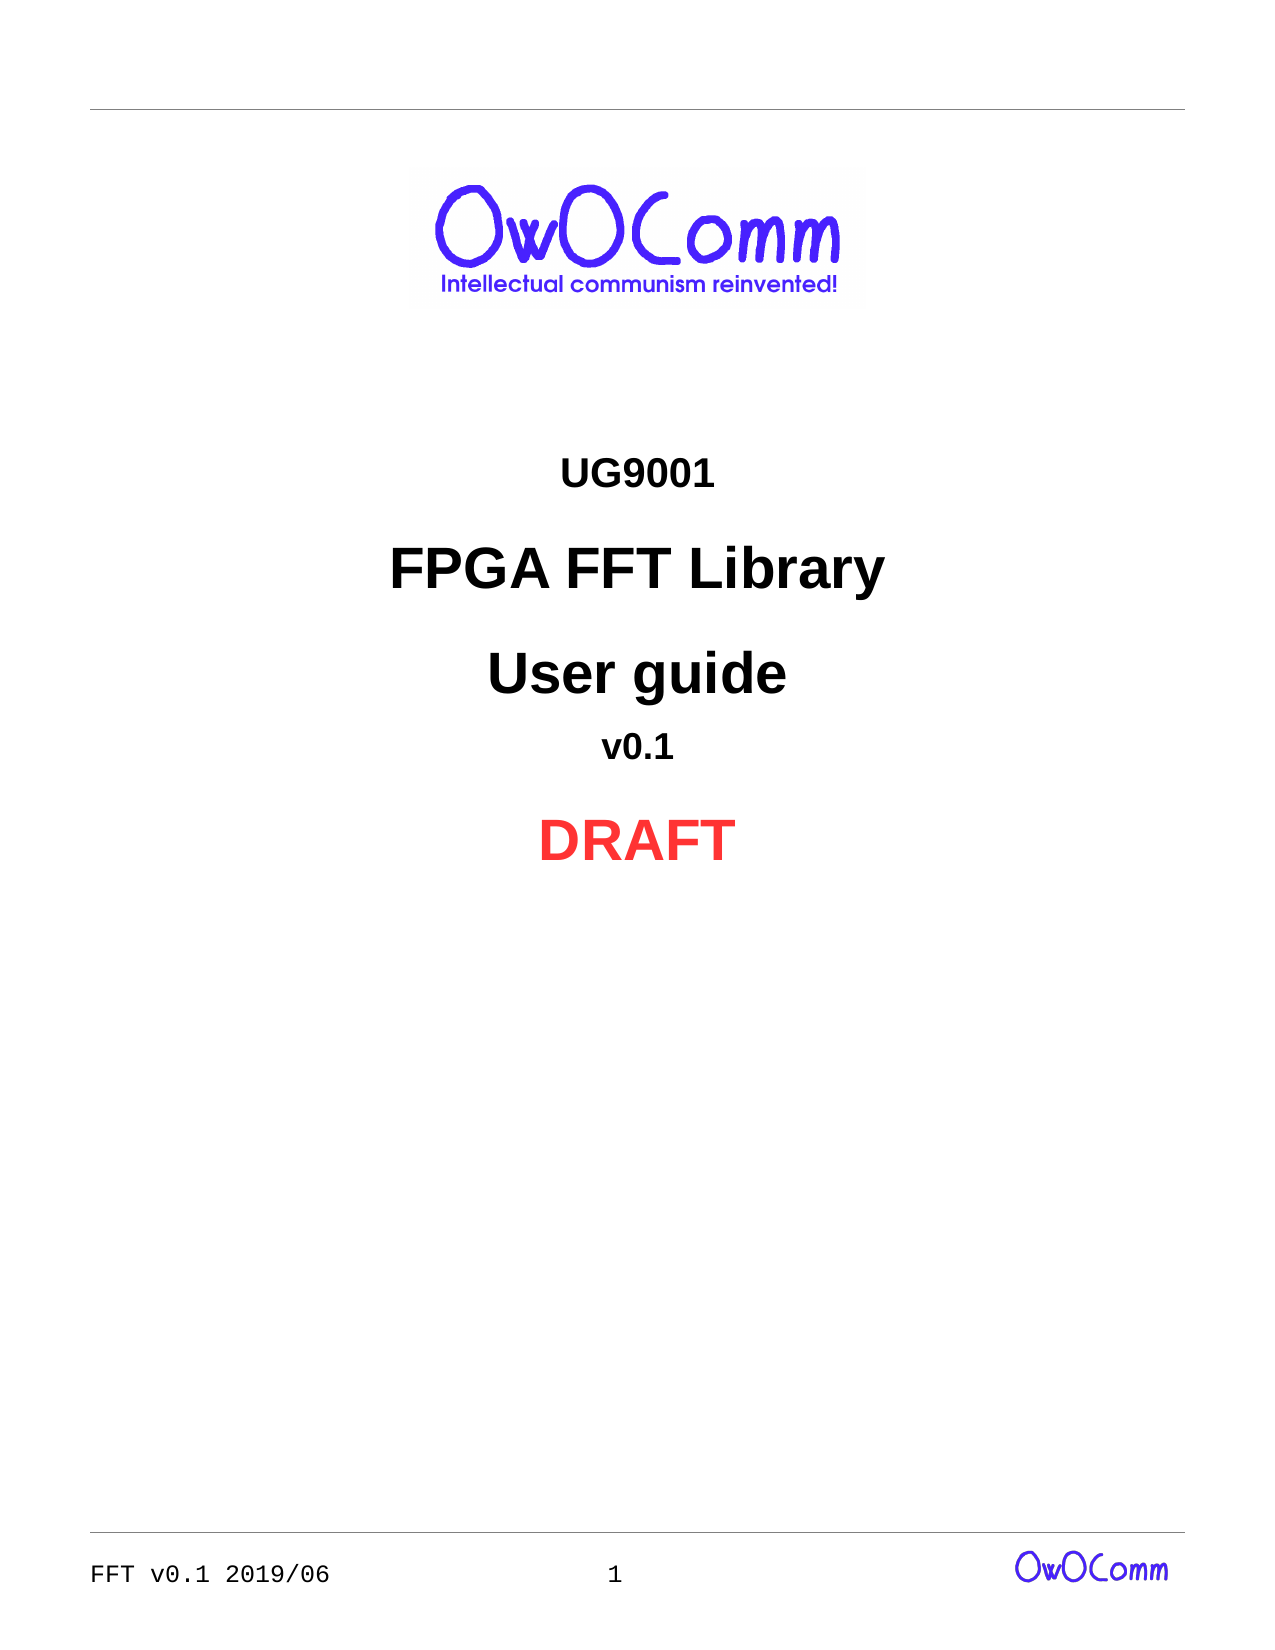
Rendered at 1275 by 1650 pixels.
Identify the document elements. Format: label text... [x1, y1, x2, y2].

title User guide [90, 639, 1185, 706]
title UG9001 [90, 449, 1185, 497]
picture [408, 167, 867, 309]
title FPGA FFT Library [90, 534, 1185, 601]
subtitle v0.1 [90, 724, 1185, 768]
picture [1005, 1544, 1178, 1589]
title DRAFT [90, 805, 1185, 872]
